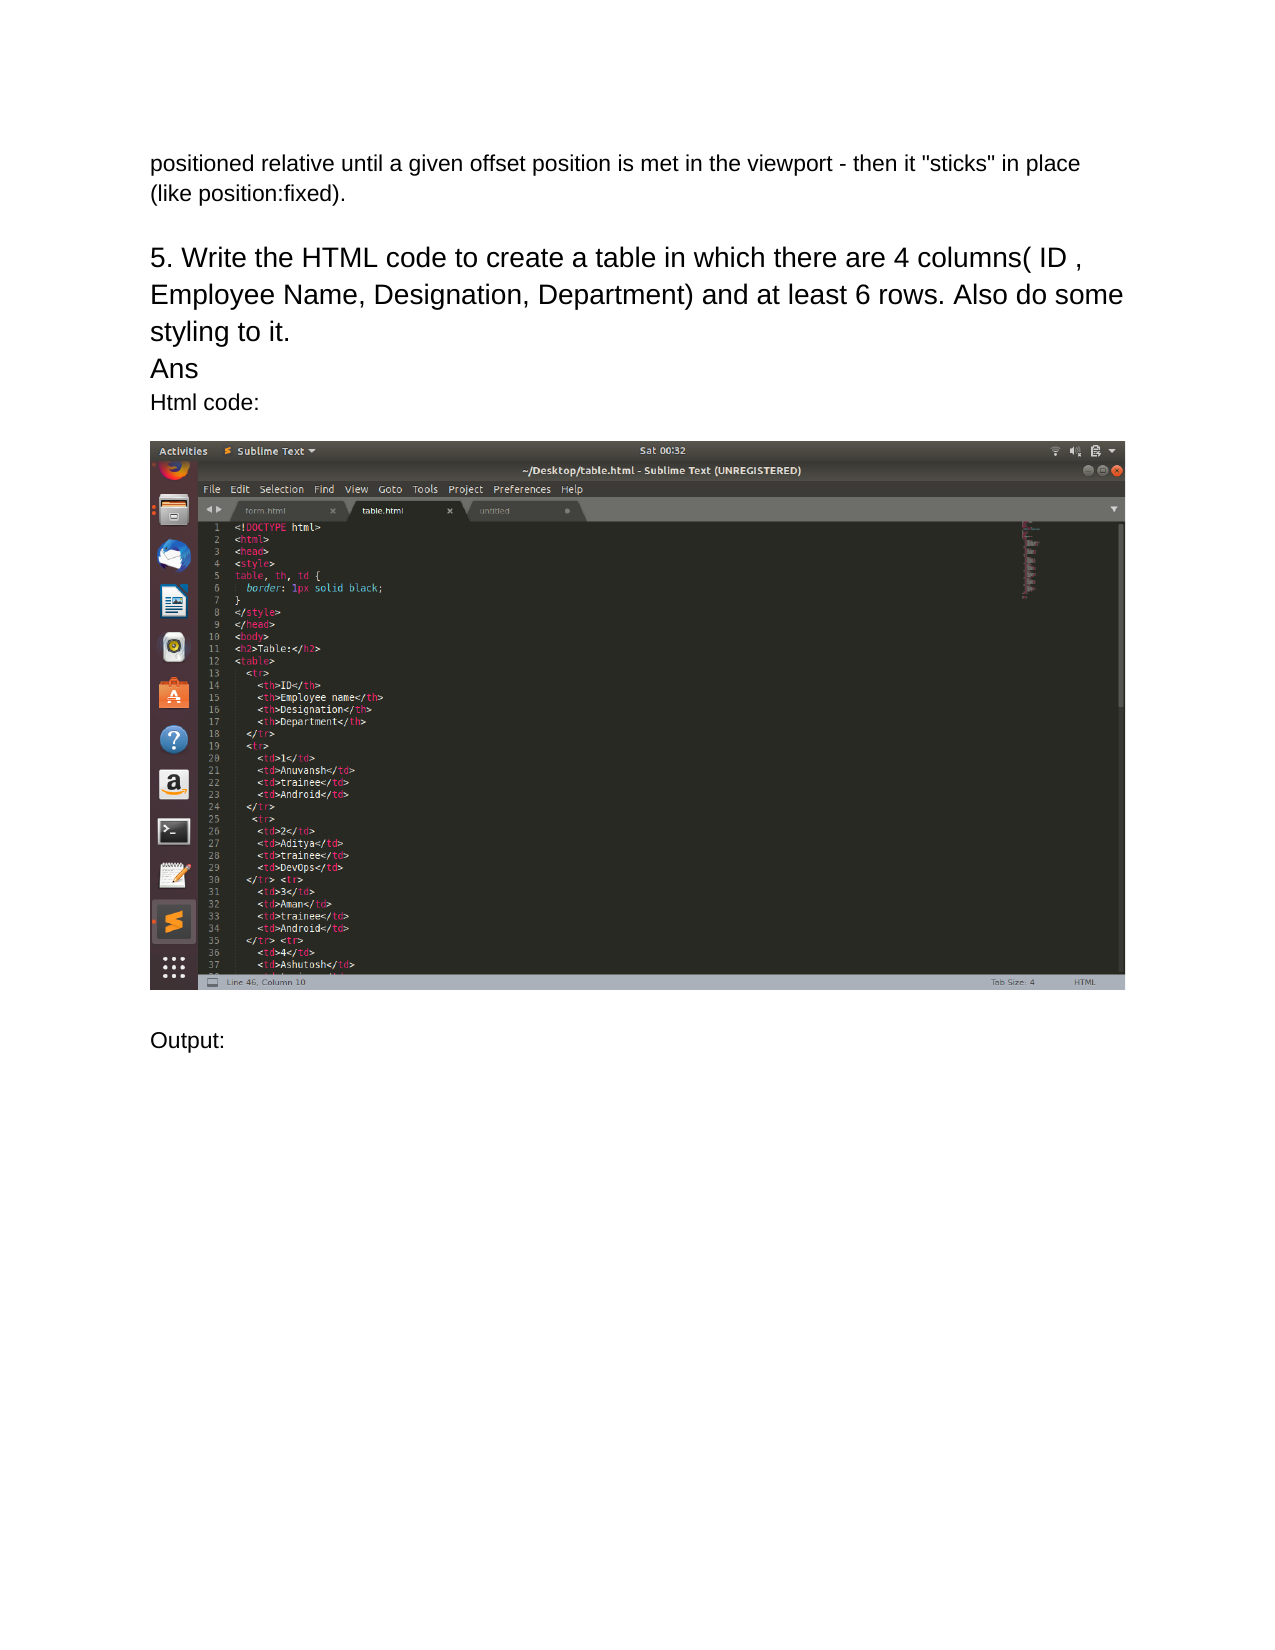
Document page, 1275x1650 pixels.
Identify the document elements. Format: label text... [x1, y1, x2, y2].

text positioned relative until a given offset position is met in the viewport - then it "sticks" in place (like position:fixed). [150, 150, 1125, 207]
text Html code: [150, 389, 1125, 416]
picture [150, 441, 1125, 990]
text Output: [150, 1027, 1125, 1054]
text Ans [150, 352, 1125, 384]
text 5. Write the HTML code to create a table in which there are 4 columns( ID , Employee Name, Designation, Department) and at least 6 rows. Also do some styling to it. [150, 241, 1125, 347]
